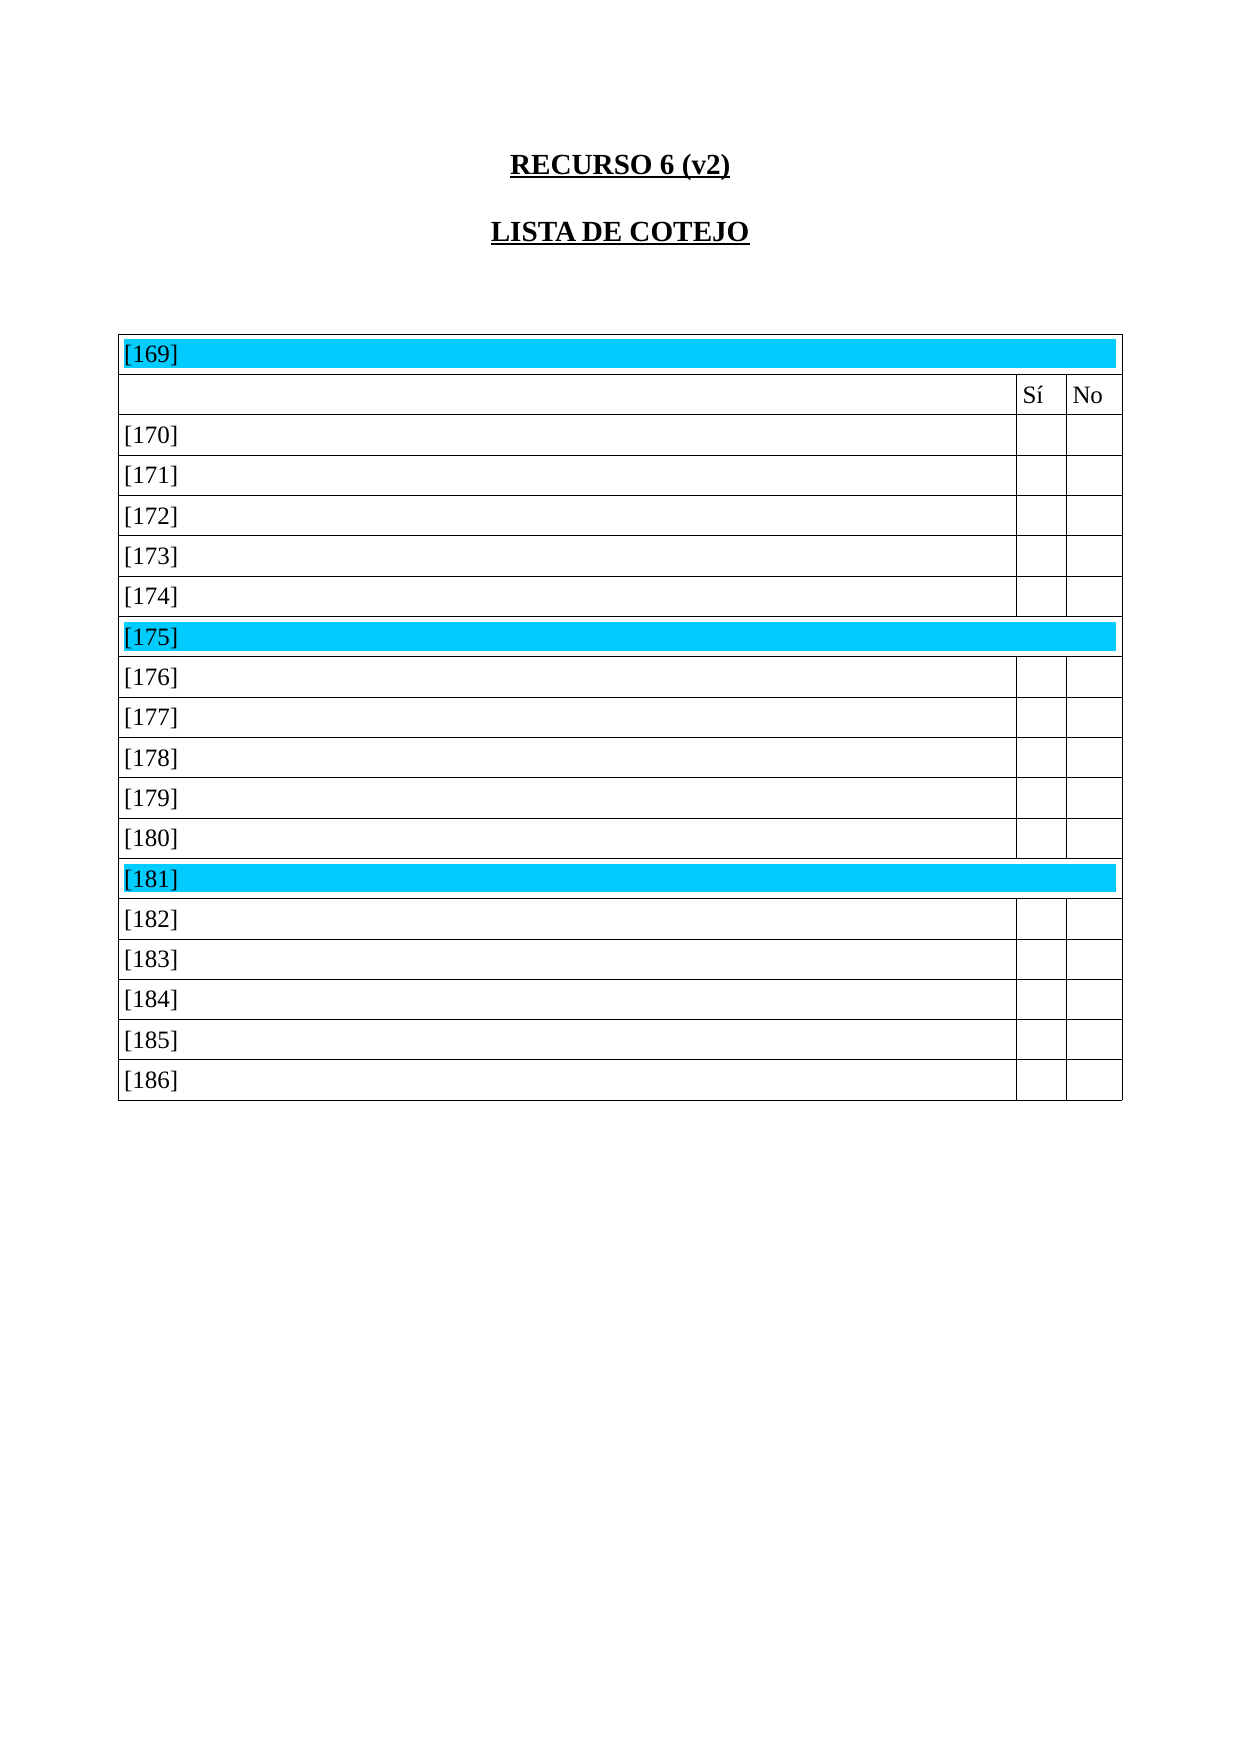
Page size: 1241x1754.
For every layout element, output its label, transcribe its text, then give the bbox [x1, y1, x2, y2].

table_cell [175] [119, 617, 1122, 656]
table_cell [1017, 980, 1066, 1019]
table_cell [1067, 940, 1122, 979]
table_cell [1067, 899, 1122, 938]
table_cell [1017, 778, 1066, 817]
table_cell [1017, 415, 1066, 455]
table_cell [184] [119, 980, 1016, 1019]
table_cell [1067, 536, 1122, 576]
table_cell [1067, 819, 1122, 858]
table_cell [1017, 819, 1066, 858]
table_cell [1017, 577, 1066, 616]
table_cell [1067, 738, 1122, 777]
table_cell [1017, 940, 1066, 979]
table_cell [180] [119, 819, 1016, 858]
table_cell [1067, 1060, 1122, 1100]
table_cell [185] [119, 1020, 1016, 1059]
table_cell [1017, 738, 1066, 777]
table_cell [170] [119, 415, 1016, 455]
table_cell [182] [119, 899, 1016, 938]
table_cell [172] [119, 496, 1016, 535]
table_cell [1017, 456, 1066, 495]
table_cell [1017, 698, 1066, 737]
table_cell [177] [119, 698, 1016, 737]
table_cell [1067, 496, 1122, 535]
table_cell No [1067, 375, 1122, 414]
table_cell [1067, 657, 1122, 697]
table_cell [1067, 415, 1122, 455]
table_header [169] [119, 335, 1122, 374]
table_cell [183] [119, 940, 1016, 979]
table_cell [181] [119, 859, 1122, 898]
table_cell [176] [119, 657, 1016, 697]
table_cell [174] [119, 577, 1016, 616]
table_cell [186] [119, 1060, 1016, 1100]
text RECURSO 6 (v2) [118, 147, 1122, 180]
table_cell [1067, 980, 1122, 1019]
table_cell [119, 375, 1016, 414]
table_cell [1017, 1060, 1066, 1100]
table_cell [173] [119, 536, 1016, 576]
table_cell [1017, 1020, 1066, 1059]
table_cell [179] [119, 778, 1016, 817]
table_cell [1067, 456, 1122, 495]
text LISTA DE COTEJO [118, 214, 1122, 247]
table_cell [1017, 536, 1066, 576]
table_cell [1067, 577, 1122, 616]
table_cell [1067, 778, 1122, 817]
table_cell [1017, 496, 1066, 535]
table_cell [1067, 1020, 1122, 1059]
table_cell [171] [119, 456, 1016, 495]
table_cell Sí [1017, 375, 1066, 414]
table_cell [1017, 657, 1066, 697]
table_cell [1017, 899, 1066, 938]
table_cell [178] [119, 738, 1016, 777]
table_cell [1067, 698, 1122, 737]
